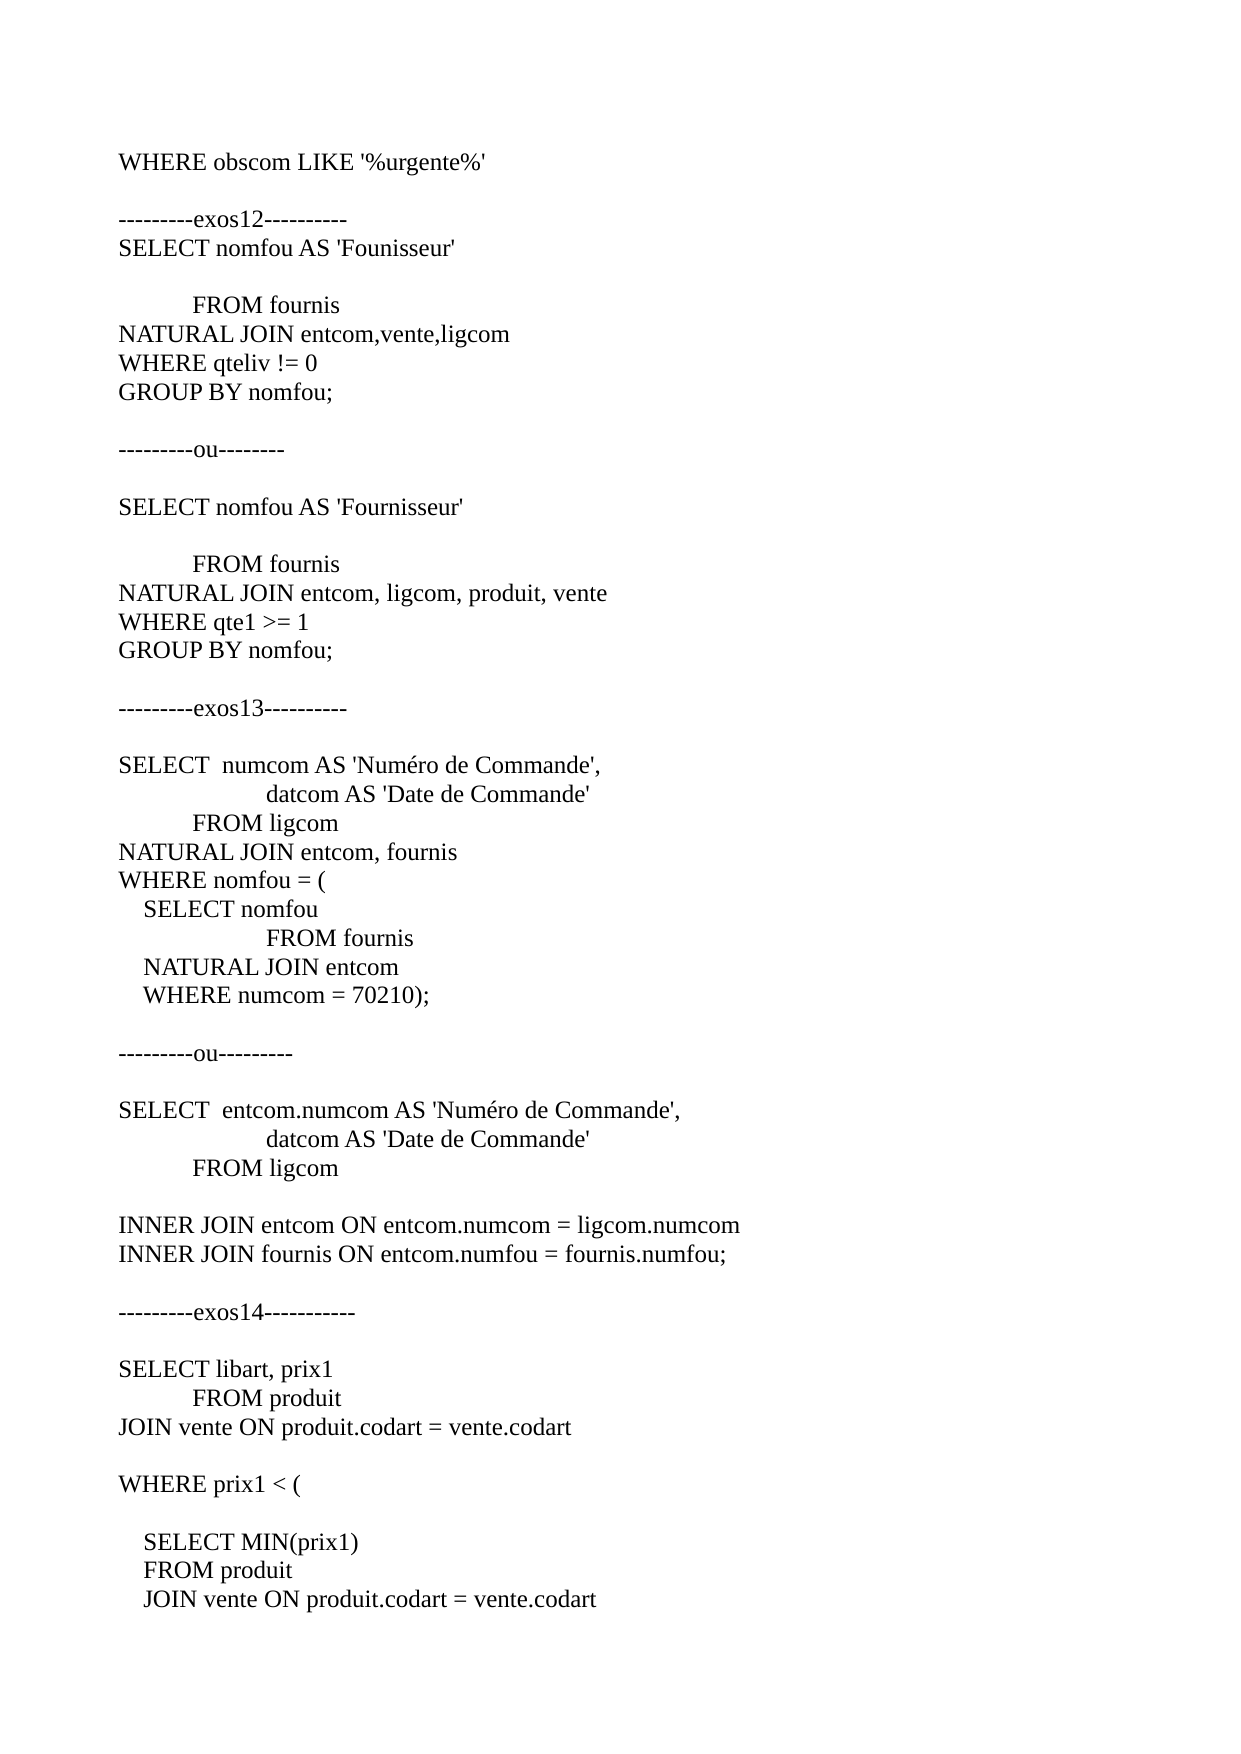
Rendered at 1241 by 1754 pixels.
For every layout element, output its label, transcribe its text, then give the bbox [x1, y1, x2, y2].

text WHERE prix1 < ( [118, 1469, 1122, 1498]
text SELECT libart, prix1 [118, 1354, 1122, 1383]
text NATURAL JOIN entcom [118, 952, 1122, 981]
text NATURAL JOIN entcom,vente,ligcom [118, 319, 1122, 348]
text ---------ou--------- [118, 1038, 1122, 1067]
text SELECT nomfou [118, 894, 1122, 923]
text WHERE qteliv != 0 [118, 348, 1122, 377]
text WHERE obscom LIKE '%urgente%' [118, 147, 1122, 176]
text FROM fournis [118, 923, 1122, 952]
text NATURAL JOIN entcom, ligcom, produit, vente [118, 578, 1122, 607]
text FROM ligcom [118, 808, 1122, 837]
text ---------exos12---------- [118, 204, 1122, 233]
text SELECT MIN(prix1) [118, 1527, 1122, 1556]
text SELECT numcom AS 'Numéro de Commande', [118, 751, 1122, 779]
text FROM ligcom [118, 1153, 1122, 1182]
text NATURAL JOIN entcom, fournis [118, 837, 1122, 866]
text FROM produit [118, 1556, 1122, 1584]
text datcom AS 'Date de Commande' [118, 779, 1122, 808]
text JOIN vente ON produit.codart = vente.codart [118, 1412, 1122, 1441]
text ---------exos14----------- [118, 1297, 1122, 1326]
text datcom AS 'Date de Commande' [118, 1124, 1122, 1153]
text SELECT nomfou AS 'Fournisseur' [118, 492, 1122, 521]
text INNER JOIN entcom ON entcom.numcom = ligcom.numcom [118, 1211, 1122, 1239]
text JOIN vente ON produit.codart = vente.codart [118, 1584, 1122, 1613]
text GROUP BY nomfou; [118, 377, 1122, 406]
text SELECT entcom.numcom AS 'Numéro de Commande', [118, 1096, 1122, 1124]
text ---------ou-------- [118, 434, 1122, 463]
text FROM fournis [118, 549, 1122, 578]
text WHERE nomfou = ( [118, 866, 1122, 894]
text GROUP BY nomfou; [118, 636, 1122, 664]
text INNER JOIN fournis ON entcom.numfou = fournis.numfou; [118, 1239, 1122, 1268]
text ---------exos13---------- [118, 693, 1122, 722]
text WHERE qte1 >= 1 [118, 607, 1122, 636]
text WHERE numcom = 70210); [118, 981, 1122, 1009]
text SELECT nomfou AS 'Founisseur' [118, 233, 1122, 262]
text FROM produit [118, 1383, 1122, 1412]
text FROM fournis [118, 291, 1122, 319]
